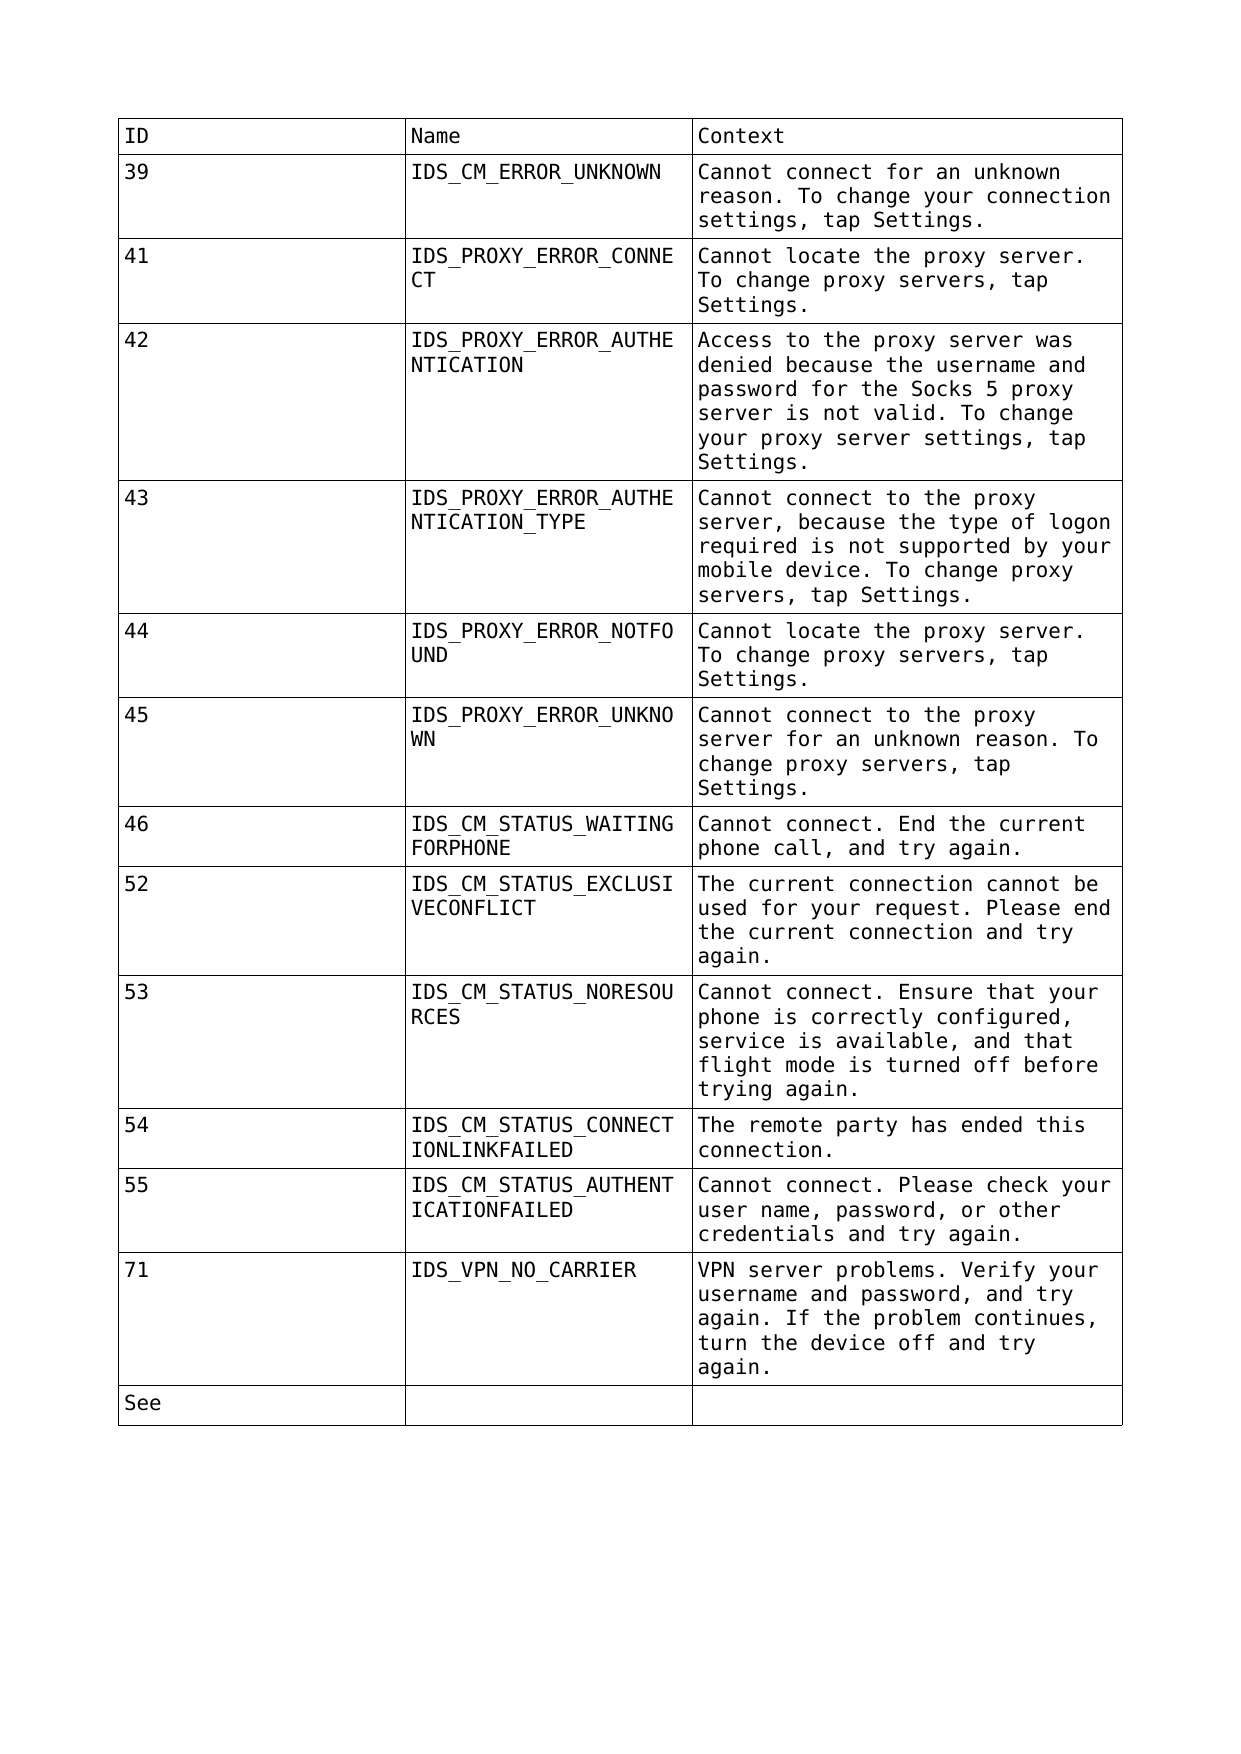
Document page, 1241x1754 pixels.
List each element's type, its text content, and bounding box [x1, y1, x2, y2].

table_cell 41 [119, 239, 405, 323]
table_cell Cannot connect. Ensure that your phone is correctly configured, service is available, and that flight mode is turned off before trying again. [693, 976, 1122, 1107]
table_cell IDS_CM_STATUS_AUTHENTICATIONFAILED [406, 1169, 692, 1252]
table_cell IDS_CM_STATUS_EXCLUSIVECONFLICT [406, 867, 692, 974]
table_cell 55 [119, 1169, 405, 1252]
table_header Context [693, 119, 1122, 154]
table_cell [693, 1386, 1122, 1425]
table_cell 45 [119, 698, 405, 806]
table_cell VPN server problems. Verify your username and password, and try again. If the problem continues, turn the device off and try again. [693, 1253, 1122, 1385]
table_cell 44 [119, 614, 405, 697]
table_cell Cannot connect. Please check your user name, password, or other credentials and try again. [693, 1169, 1122, 1252]
table_cell 71 [119, 1253, 405, 1385]
table_cell Cannot locate the proxy server. To change proxy servers, tap Settings. [693, 614, 1122, 697]
table_header ID [119, 119, 405, 154]
table_cell The current connection cannot be used for your request. Please end the current connection and try again. [693, 867, 1122, 974]
table_header Name [406, 119, 692, 154]
table_cell 39 [119, 155, 405, 238]
table_cell Cannot locate the proxy server. To change proxy servers, tap Settings. [693, 239, 1122, 323]
table_cell IDS_VPN_NO_CARRIER [406, 1253, 692, 1385]
table_cell IDS_CM_STATUS_WAITINGFORPHONE [406, 807, 692, 866]
table_cell Cannot connect to the proxy server for an unknown reason. To change proxy servers, tap Settings. [693, 698, 1122, 806]
table_cell [406, 1386, 692, 1425]
table_cell 53 [119, 976, 405, 1107]
table_cell Access to the proxy server was denied because the username and password for the Socks 5 proxy server is not valid. To change your proxy server settings, tap Settings. [693, 324, 1122, 480]
table_cell IDS_CM_ERROR_UNKNOWN [406, 155, 692, 238]
table_cell IDS_PROXY_ERROR_AUTHENTICATION_TYPE [406, 481, 692, 613]
table_cell See [119, 1386, 405, 1425]
table_cell IDS_PROXY_ERROR_AUTHENTICATION [406, 324, 692, 480]
table_cell 54 [119, 1109, 405, 1168]
table_cell IDS_CM_STATUS_CONNECTIONLINKFAILED [406, 1109, 692, 1168]
table_cell 46 [119, 807, 405, 866]
table_cell IDS_PROXY_ERROR_UNKNOWN [406, 698, 692, 806]
table_cell IDS_PROXY_ERROR_CONNECT [406, 239, 692, 323]
table_cell 42 [119, 324, 405, 480]
table_cell Cannot connect to the proxy server, because the type of logon required is not supported by your mobile device. To change proxy servers, tap Settings. [693, 481, 1122, 613]
table_cell IDS_PROXY_ERROR_NOTFOUND [406, 614, 692, 697]
table_cell 43 [119, 481, 405, 613]
table_cell 52 [119, 867, 405, 974]
table_cell The remote party has ended this connection. [693, 1109, 1122, 1168]
table_cell IDS_CM_STATUS_NORESOURCES [406, 976, 692, 1107]
table_cell Cannot connect for an unknown reason. To change your connection settings, tap Settings. [693, 155, 1122, 238]
table_cell Cannot connect. End the current phone call, and try again. [693, 807, 1122, 866]
